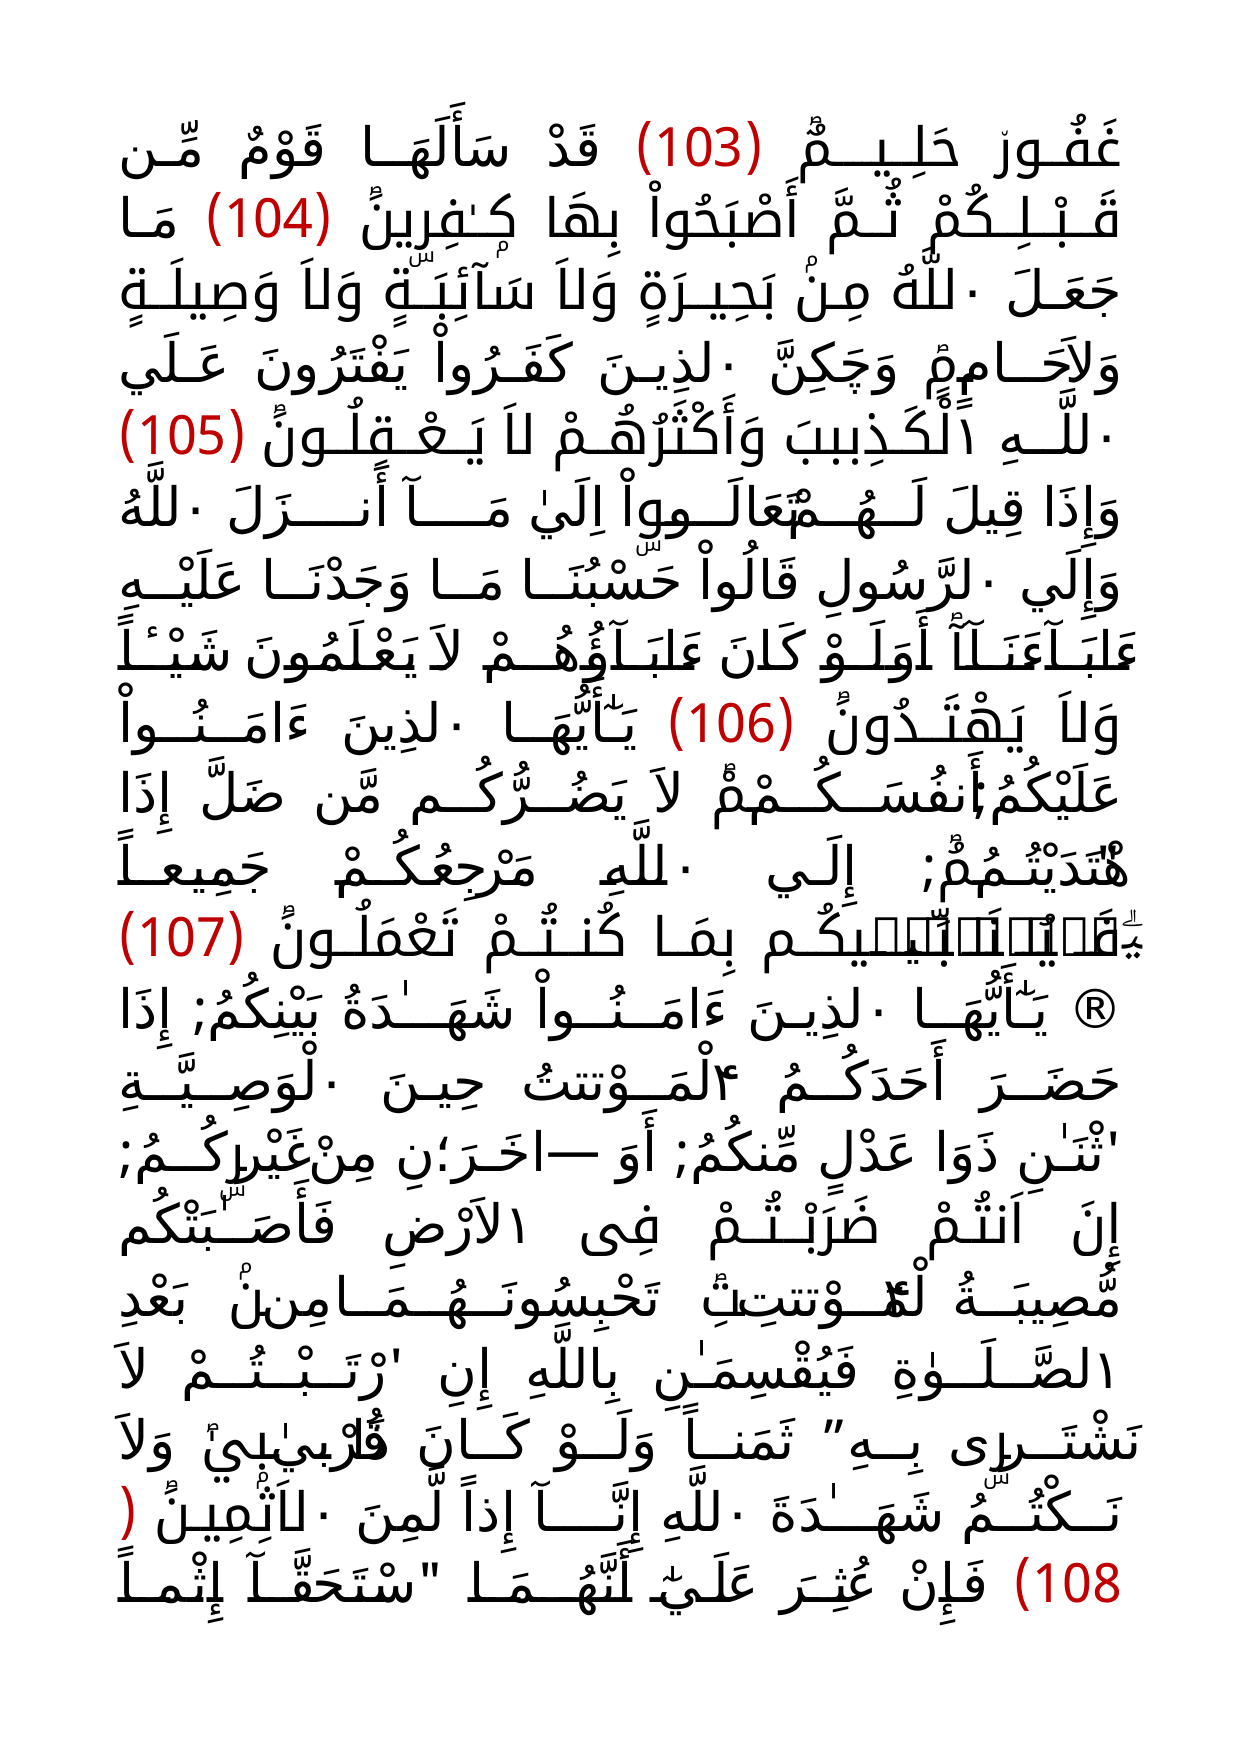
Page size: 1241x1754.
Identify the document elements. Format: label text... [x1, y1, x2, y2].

text بِسْمِ ۱للَّهِ ۱لرَّحْمَـٰنِ ۱لرَّحِيمِ يَـٰٓـأَيُّهَـا ۰لذِينَ ءَامَنُوٓاْ أَوْفُواْ بِالْعُقُودِؐ (1) ٱُحِلَّــتْ لَكُم بَهِيمَةُ ۴لاَنْعَــٰمِ إِلاَّ مَا يُتْلۭيٰ عَلَيْكُمْ غَيْرَ مُحِلِّى ۱لصَّيْدِ وَأَنتُمْ حُرُم٘ؐ اِنَّ ۰للَّهَ يَحْكُمُ مَا يُرۣيدُؐ (2) يَـٰٓأَيُّهَا ۰لذِيـنَ ءَامَنُواْ لاَ تُحِلُّواْ شَعَــٰٓئِرَ ۰للَّهِ وَلاَ ۰لشَّهْرَ ۰لْحَرَامَ وَلاَ ۰لْهَدْيَ وَلاَ ۰لْقَـلَئِدَ وَلآَ ءَآمِّينَ ۰لْبَيْــتَ ۰لْحَرَامَ يَبْتَغُونَ فَضْلًا مِّن رَّبِّهِمْ وَرۣضْوَ؛ناًؐ وَإِذَا حَلَلْتُمْ فَاصْطَادُواْؐ وَلاَ يَجْرۣمَنَّكُمْ شَنَـَٔانُ قَوْمٖ اَن صَدُّوكُمْ عَنِ ۱ڤْمَسْجِدِ ۱لْحَرَامِ أَن تَعْتَدُواْؐ وَتَعَاوَنُواْ عَلَي ۰لْبِـرّۣ وَالتَّقْوۭيٰؐ وَلاَ تَعَـاوَنُـواْ عَلَي ۰لِاثْـمِ وَالْعُـدْوَ؛نِؐ وَاتَّـقُـواْ ۴للَّهَؐ إِنَّ ۰للَّهَ شَدِيدُ ۴لْعِقَابببِؐ (3) ¥ حُرّۣمَــتْ عَلَيْكُمُ ۴لْمَيْتَةُ وَالدَّمُ وَلَحْمُ ۴لْخِنزۣيرۣ وَمَآ ٱُهِلَّ لِغَـيْرۣ ۱للَّهِ بِهِ” وَاڤْمُنْخَـنِـقَـةُ وَالْمَـوْقُـوذَةُ وَالْمُتَرَدِّيَةُ وَاڤنَّطِيحَةُ وَمَآ أَكَلَ ۰لسَّبُعُ إِلاَّ مَـا ذَكَّيْتُــمْ وَمَا ذُبِحَ عَلَي ۰لنُّصُــبِ وَأَن تَسْتَقْسِمُواْ بِالاَزْچَــمِؐ ذَ؛لِــكُــمْ فِسْق٘ؐ ۱لْيَـوْمَ يَئِـسَ ۰لذِينَ كَفَرُواْ مِن دِينِكُمْؐ فَلاَ تَخْشَوْهُــمْ وَاخْشَوْنِؐ ۱لْيَوْمَ أَكْمَلْــتُ لَكُمْ دِينَكُمْ وَأَتْمَمْــتُ عَلَيْكُمْ نِعْمَتِى وَرَضِـيـــتُ لَكُـمُ ۴لِاسْچَـمَ دِينـاًؐ فَمَنُ ۶ضْـطُــرَّ فِى مَخْمَصَـةٖ غَيْرَ مُتَجَانِـفٍ لِإِّثْـمٍ فَإِنَّ ۰للَّهَ غَـفُـورٌ رَّحِـيـمٌؐ (4) يَسْــَٔلُونَكَ مَاذَآ ٱُحِلَّ لَهُمْؐ قُلُ ۷حِلَّ لَكُمُ ۴لطَّيِّبَــٰــتُ وَمَــا عَلَّمْتُم مِّنَ ۰لْجَوَارۣحِ مُكَلِّبِينَ تُعَلِّمُونَهُنَّ مِمَّا عَلَّمَكُمُ ۴للَّهُؐ فَكُلُواْ مِمَّآ أَمْسَكْنَ عَلَيْكُمْ وَاذْكُرُواْ èسْمَ ۰للَّهِ عَلَيْهِؐ وَاتَّقُواْ ۴للَّهَؐ إِنَّ ۰للَّهَ سَرۣيعُ ۴لْحِـسَـابببِؐ (5) ۱لْيَـوْمَ ٱُحِـلَّ لَكُـمُ ۴لطَّيِّبَــٰــتُ وَطَعَامُ ۴لذِينَ ٱُوتُواْ ۴لْكِتَــٰــبَ حِلٌّ لَّكُمْ وَطَعَامُكُمْ حِـلٌّ لَّهُــمْ وَاڤْمُحْصَنَــٰــتُ مِنَ ۰لْمُومِنَــٰــتِ وَاڤْمُحْصَنَــٰــتُ مِنَ ۰لـذِينَ ٱُوتُواْ ۴لْكِتَــٰــبَ مِن قَـبْلِكُمُ; إِذَآ ءَاتَيْتُمُوهُنَّ ٱُجُورَهُنَّ مُحْصِنِيـنَ غَيْرَ مُسَـٰفِحِيـنَ وَلاَ مُتَّخِـذِىٓ أَخْدَانٍؐ وَمَنْ يَّكْفُرْ بِالِايمَـٰنِ فَقَدْ حَبِطَ عَمَلُهُ„ وَهُوَ فِى ۱لاَخِرَةِ مِنَ ۰لْخَــٰسِرۣينَؐ (6) ® يَـٰٓأَيُّهَا ۰لذِينَ ءَامَنُوٓاْ إِذَا قُمْتُـمُ; إِلَي ۰لصَّلَــوٰةِ فَاغْسِلُواْ وُجُوهَكُمْ وَأَيْدِيَكُمُ; إِلَي ۰لْمَرَافِقِ وَامْسَحُواْ بِرُءُوسِكُمْؐ وَأَرْجُلَكُمُ; إِلَي ۰لْكَعْبَيْنِؐ وَإِن كُنتُمْ جُنُبــاً فَاطَّهَّرُواْؐ وَإِن كُنتُم مَّرْضۭيٰٓ أَوْ عَلَيٰ سَفَـر۫ اَوْ جَـآءَ احَدٌ مِّنكُم مِّنَ ۰لْغَآئِطِ أَوْ چَمَسْتُمُ ۴لنِّسَـآءَ فَلَمْ تَجِدُواْ مَآءً فَتَيَمَّمُواْ صَعِيداً طَيِّباً فَامْسَحُواْ بِوُجُوهِكُمْ وَأَيْدِيكُم مِّنْهُؐ مَا يُرۣيدُ ۴للَّهُ لِيَجْعَلَ عَلَيْكُم مِّنْ حَرَجٍؐ وَچَكِنْ يُّرۣيــدُ لِيُطَهِّرَكُمْ وَلِيُتِمَّ نِعْمَتَهُ„ عَلَيْكُمْ لَعَلَّكُمْ تَشْكُرُونَؐ (7) وَاذْكُرُواْ نِعْمَةَ ۰للَّهِ عَلَيْكُمْ وَمِيثَــٰقَهُ ۴ﻟ﮲ وَاثَقَكُم بِهِ“ إِذْ قُلْتُمْ سَمِعْنَا وَأَطَعْنَاؐ وَاتَّقُواْ ۴للَّهَؐ إِنَّ ۰للَّهَ عَلِيمٛ بِذَاتِ ۱لصُّدُورۣؐ (8) يَـٰٓـأَيُّهَا ۰لذِينَ ءَامَنُواْ كُونُواْ قَوَّ؛مِينَ لِلهِ شُهَـدَآءَ بِالْقِـسْـطِؐ وَلاَ يَجْرۣمَـنَّــكُمْ شَنَـــَٔانُ قَــوْمٖ عَلَـيٰٓ أَلاَّ تَعْدِلُواْؐ èعْدِلُواْ هُوَ أَقْـرَبببُ لِلتَّقْوۭيٰؐ وَاتَّقُـواْ ۴للَّهَؐ إِنَّ ۰للَّهَ خَبِيرٛ بِمَــا تَعْمَلُونَؐ (9) وَعَدَ ۰للَّهُ ۴لذِينَ ءَامَنُواْ وَعَمِلُواْ ۴ڤصَّـٰڤِحَـٰــتِ لَهُم مَّغْفِرَةٌ وَأَجْر٘ عَظِيمٌؐ (10) وَالذِينَ كَفَرُواْ وَكَذَّبُواْ بِـَٔايَــٰتِنَآ ٱُوْلَئِكَ أَصْحَــٰــبُ ۴لْجَحِيمِؐ (11) يَـٰٓأَيُّهَا ۰لذِينَ ءَامَنُواْ ۶ذْكُرُواْ نِعْمَــتَ ۰للَّهِ عَلَيْكُمُ; إِذْ هَمَّ قَوْم٘ اَنْ يَّـبْسُطُوٓاْ إِلَيْكُمُ; أَيْدِيَهُمْ فَكَفَّ أَيْدِيَهُمْ عَنكُمْؐ وَاتَّقُواْ ۴للَّهَؐ وَعَلَي ۰للَّهِ فَلْيَتَوَكَّلِ ۱لْمُومِنُونَؐ (12) © وَلَقَدَ اَخَذَ ۰للَّهُ مِيثَـٰقَ بَنِىٓ إِسْرَآءِيلَ وَبَعَثْنَا مِنْهُمُ èثْنَىْ عَشَرَ نَقِيبـاًؐ وَقَالَ ۰للَّهُ إِنِّى مَعَكُمْؐ لَـئِـنَ اَقَمْتُمُ ۴لصَّلَوٰةَ وَءَاتَيْتُمُ ۴لزَّكَوٰةَ وَءَامَنتُم بِرُسُلِى وَعَزَّرْتُمُوهُمْ وَأَقْرَضْتُمُ ۴للَّهَ قَرْضاٗ حَسَناً لُءَّكَفِّرَنَّ عَنكُمْ سَيِّــَٔاتِكُمْ وَلُءَدْخِلَنَّكُمْ جَنَّــٰــتٍ تَجْرۣى مِـن تَحْتِهَا ۰لاَنْهَـٰـرُؐ فَمَن كَفَـرَ بَـعْـدَ ذَ؛لِـكَ مِنكُمْ فَقَد ضَّلَّ سَوَآءَ ۰لسَّبِيلِؐ (13) فَبِمَا نَقْضِهِم مِّيثَــٰقَهُمْ لَعَنَّــٰهُمْ وَجَعَلْنَا قُلُوبَهُمْ قَــٰسِيَـةً يُحَـرّۣفُونَ ۰لْكَلِـمَ عَن مَّوَاضِعِهِ” وَنَسُـواْ حَظّـاً مِّمَّــا ذُكِّـرُواْ بِهِؐ” وَلاَ تَــزَالُ تَطَّلِعُ عَلَيٰ خَآئِنَةٍ مِّنْهُمُ; إِلاَّ قَلِيلًا مِّنْهُــمْؐ فَاعْــفُ عَنْهُمْ وَاصْفَحِؐ اِنَّ ۰للَّهَ يُحِــبُّ ۴ڤْمُحْسِنِينَؐ (14) وَمِـنَ ۰لذِيـنَ قَالُوٓاْ إِنَّــا نَصَـٰرۭيٰٓ أَخَذْنَا مِيثَــٰقَهُمْ فَنَسُواْ حَظّاً مِّمَّــا ذُكِّرُواْ بِهِ” فَأَغْرَيْنَا بَيْنَهُمُ ۴لْعَدَ؛وَةَ وَالْبَغْضَآءَ اۭلَيٰ يَوْمِ ۱لْقِيَــٰمَةِؐ وَسَوْفَ يُنَبِّيؖهُمُ ۴للَّهُ بِمَاكَانُواْ يَصْنَعُونَؐ (15) يَـٰٓأَهْلَ ۰لْكِتَــٰــبِ قَدْ جَآءَكُمْ رَسُولُنَـا يُبَيِّنُ لَكُمْ كَثِيراً مِّمَّا كُنتُمْ تُخْفُونَ مِنَ ۰لْكِتَــٰــبِ وَيَعْفُواْ عَن كَثِيرٍؐ (16) قَدْ جَآءَكُم مِّنَ ۰للَّهِ نُورٌ وَكِتَــٰــبٌ مُّبِينٌ (17) يَهْدِى بِهِ ۱للَّهُ مَـنِ 'تَّبَعَ رۣضْوَ؛نَهُ„ سُبُلَ ۰لسَّچَمِؐ وَيُخْرۣجُـهُم مِّنَ ۰لظُّلُمَــٰــتِ إِلَي ۰لنُّورۣ بِإِذْنِهِؐ” وَيَهْدِيهِمُ; إِلَيٰ صِرَ؛طٍ مُّسْتَقِيمٍؐ (18) ® لَّقَدْ كَفَـرَ ۰لذِيـنَ قَالُوٓاْ إِنَّ ۰للَّهَ هُوَ ۰لْمَسِيحُ èبْنُ مَرْيَمَؐ قُـلْ فَمَنْ يَّمْلِــكُ مِنَ ۰للَّهِ شَيْـــٔاٗ اِنَ اَرَادَ أَنْ يُّهْلِــكَ ۰ڤْمَسِيحَ "بْنَ مَرْيَــمَ وَٱُمَّهُ„ وَمَن فِى ۱لاَرْضِ جَمِيعـاًؐ وَلِلهِ مُلْــكُ ۴لسَّمَــٰوَ؛تتتِ وَالاَرْضِ وَمَا بَيْنَهُمَاؐ يَخْلُـقُ مَا يَشَآءُؐ وَاللَّهُ عَلَيٰ كُلِّ شَيْءٍ قَدِيــرٌؐ (19) وَقَالَــتِ ۱لْيَهُودُ وَالنَّصَــٰرۭيٰ نَحْـنُ أَبْنَــٰٓؤُاْ ۴للَّهِ وَأَحِبَّـٰٓؤُهُؐ, قُلْ فَلِمَ يُعَذِّبُكُم بِذُنُوبِكُمؐ بَلَ اَنتُم بَشَرٌ مِّمَّـنْ خَلَقَؐ يَغْفِرُ لِمَنْ يَّشَآءُ وَيُعَذِّبببُ مَـنْ يَّشَآءُؐ وَلِلهِ مُلْكُ ۴لسَّمَـٰوَ؛تتتِ وَالاَرْضِ وَمَا بَيْنَهُمَـاؐ وَإِلَيْهِ ۱لْمَصِيرُؐ (20) يَـٰٓأَهْلَ ۰لْكِتَــٰــبِ قَدْ جَآءَكُمْ رَسُولُنَا يُبَيِّنُ لَكُمْ عَلَيٰ فَتْرَةٍ مِّنَ ۰لرُّسُلِ أَن تَقُولُواْ مَا جَآءَنَــا مِنۢ بَشِيرٍ وَلاَ نَذِيرٍ فَقَدْ جَآءَكُم بَشِيرٌ وَنَذِيرٌؐ وَاللَّهُ عَلَيٰ كُلِّ شَيْءٍ قَدِيرٌؐ (21) وَإِذْ قَالَ مُوسۭيٰ لِقَوْمِهِ” يَــٰقَوْمِ ۹ذْكُرُواْ نِعْمَةَ ۰للَّهِ عَلَيْكُمُ; إِذْ جَعَلَ فِيكُمُ; أَنۢبِيؕـآءَ وَجَعَلَكُم مُّلُوكـاًؐ وَءَاتۭيٰكُم مَّا لَمْ يُوتتتِ أَحَداً مِّنَ ۰لْعَــٰلَمِينَؐ (22) يَــٰقَوْمِ ۹دْخُلُواْ ۴لاَرْضَ ۰لْمُقَدَّسَةَ ۰لتِى كَتَــــبَ ۰للَّهُ لَــكُمْؐ وَلاَ تَرْتَدُّواْ عَلَيٰٓ أَدْبۭـٰرۣكُمْ فَتَنقَــلِبُـواْ خَـــٰسِرۣيـنَؐ (23) قَــالُواْ يَــٰمُوسۭيٰٓ إِنَّ فِيهَا قَوْمـاً جَبّۭارۣينَؐ وَإِنَّا لَن نَّدْخُلَهَـا حَتَّـيٰ يَخْرُجُواْ مِنْهَــاؐ فَإِنْ يَّخْرُجُواْ مِنْـهَـا فَإِنَّا دَ؛خِلُـونَؐ (24) ¤ قَالَ رَجُچَنِ مِنَ ۰لذِينَ يَخَافُونَ أَنْعَمَ ۰للَّهُ عَلَيْهِمَا ۸دْخُلُواْ عَلَيْهِمُ ۴لْبَابببَؐ فَإِذَا دَخَلْتُمُوهُ فَإِنَّكُمْ غَـٰلِبُونَؐ وَعَلَي ۰للَّهِ فَتَوَكَّلُوٓاْ إِن كُنتُــم مُّومِنِيـنَؐ (25) قَــالُواْ يَــٰمُوسۭيٰٓ إِنَّـا لَن نَّدْخُلَهَآ أَبَداً مَّـا دَامُواْ فِيهَا فَاذْهَــبَ اَنتَ وَرَبُّكَ فَقَــٰتِلآَ إِنَّا هَــٰهُنَا قَــٰعِدُونَؐ (26) قَالَ رَبِّ إِنِّى لآَ أَمْلِكُ إِلاَّ نَفْسِىؐ وَأَخِىؐ فَافْرُقْ بَيْنَنَـا وَبَيْنَ ۰لْقَوْمِ ۱لْفَــٰسِقِيـنَؐ (27) قَالَ فَإِنَّهَا مُحَـرَّمَة٘ عَلَيْهِمُؐ; أَرْبَعِينَ سَنَةً يَتِيهُـونَ فِى ۱لاَرْضِؐ فَلاَ تَاسَ عَلَي ۰لْقَوْمِ ۱لْفَــٰسِقِينَؐ (28) وَاتْلُ عَلَيْهِــمْ نَبَأَ "بْنَيَ —ادَمَ بِالْحَقِّ إِذْ قَرَّبَــا قُرْبَاناً فَتُقُبِّلَ مِنَ اَحَدِهِمَا وَلَمْ يُتَقَبَّلْ مِنَ ۰لاَخَرۣؐ قَالَ لَأَقْتُلَنَّــكَؐ قَالَ إِنَّمَا يَتَقَبَّلُ ۴للَّهُ مِنَ ۰لْمُتَّقِينَؐ (29) لَـئِنۢ بَسَطْــتَّ إِلَيَّ يَدَكَ لِتَقْتُـلَنِى مَـآ أَنَــا بِبَاسِطٍ يَدِيَ إِلَيْــكَ لَأِقْتُلَــكَؐ إِنِّيَ أَخَافُ ۴للَّهَ رَبَّ ۰لْعَــٰلَمِينَؐ (30) إِنِّيَ ٱُرۣيدُ أَن تَبُوٓأَ بِإِثْمِى وَإِثْمِــكَ فَتَكُونَ مِنَ اَصْحَــٰــبِ ۱لنّۭارۣؐ وَذَ؛لِكَ جَزَ×ؤُاْ ۴لظَّـٰلِمِــيـنَؐ (31) فَطَوَّعَــــتْ لَــهُ„ نَفْسُــهُ„ قَتْلَ أَخِيـهِ فَقَتَــلَــهُ„ فَأَصْبَحَ مِـنَ ۰لْخَــٰسِرۣيـنَؐ (32) فَبَعَــــثَ ۰للَّهُ غُرَابــاً يَبْحَــــثُ فِى ۱لاَرْضِ لِيُرۣيَــهُ„ كَيْــفَ يُوَ؛رۣى سَوْءَةَ أَخِيهِؐ قَــالَ يَـٰوَيْلَتۭيٰٓ أَعَجَزْتتتُ أَنَ اَكُونَ مِثْلَ هَـٰذَا ۰لْغُرَابببِ فَٱُوَ؛رۣيَ سَوْءَةَ أَخِى فَأَصْبَحَ مِنَ ۰لنَّــٰدِمِينَ (33) مِنَ اَجْلِ ذَ؛لِكَؐ كَتَبْنَـا عَلَيٰ بَنِىٓ إِسْرَآءِيلَ أَنَّهُ„ مَن قَتَلَ نَفْساَۢ بِغَيْـرۣ نَفْسٖ اَوْ فَسَادٍ فِى ۱لاَرْضِ فَكَأَنَّمَا قَتَلَ ۰لنَّاسَ جَمِيعـاًؐ وَمَنَ اَحْيۭاهَــا فَكَأَنَّمَآ أَحْيَــا ۰لنَّاسَ جَمِيعاًؐ ® وَلَقَدْ جَآءَتْهُمْ رُسُلُنَـا بِالْبَيِّنَــٰــتِ ثُـمَّ إِنَّ كَثِيراً مِّنْهُم بَعْدَ ذَ؛لِــكَ فِى ۱لاَرْضِ لَمُسْرۣفُــونَؐ (34) إِنَّــمَــا جَزَ×ؤُاْ ۴لذِينَ يُحَارۣبُونَ ۰للَّهَ وَرَسُولَهُ„ وَيَسْعَوْنَ فِى ۱لاَرْضِ فَسَــاداٗ اَنْ يُّقَــتَّــلُــوٓاْ أَوْ يُصَــلَّبُــوٓاْ أَوْ تُقَطَّــعَ أَيْدِيهِــــمْ وَأَرْجُلُهُم مِّنْ خِچَفٖ اَوْ يُنفَوْاْ مِنَ ۰لاَرْضِؐ ذَ؛لِــكَ لَهُــمْ خِزْيٌ فِى ۱لدُّنْيۭـاؐ وَلَهُــمْ فِى ۱لاَخِرَةِ عَــذَاب٘ عَظِيــم٘ (35) اِلاَّ ۰لذِينَ تَابُواْ مِن قَــبْـلِ أَن تَقْدِرُواْ عَلَيْهِمْ فَاعْلَمُوٓاْ أَنَّ ۰للَّــهَ غَفُورٌ رَّحِيمٌؐ (36) يَـٰٓأَيُّهَــا ۰لذِينَ ءَامَنُواْ èتَّقُواْ ۴للَّهَ وَابْتَغُوٓاْ إِلَيْهِ ۱لْوَسِيلَةَ وَجَــٰهِدُواْ فِى سَبِيـلِــهِ” لَعَلَّــكُــمْ تُفْلِحُـونَؐ (37) إِنَّ ۰لذِيـنَ كَـفَــرُواْ لَوَ اَنَّ لَهُــم مَّــا فِى ۱لاَرْضِ جَمِيعــاً وَمِثْلَهُ„ مَعَهُ„ لِيَفْتَدُواْ بِهِ” مِـنْ عَـذَابببِ يَــوْمِ ۱لْقِيَــٰـمَةِ مَــا تُقُبِّلَ مِنْهُمْؐ وَلَهُمْ عَذَاببب٘ اَلِيــمٌؐ (38) يُرۣيدُونَ أَنْ يَّخْــرُجُــواْ مِنَ ۰لنّۭارۣ وَمَـا هُم بِخَــٰرۣجِينَ مِنْهَـاؐ وَلَهُمْ عَذَابٌ مُّقِيمٌؐ (39) وَالسَّارۣقُ وَالسَّارۣقَةُ فَاقْطَعُوٓاْ أَيْدِيَهُمَا جَزَآءَۢ بِمَا كَسَبَــا نَكَــٰلًا مِّـنَ ۰للَّهِؐ وَاللَّهُ عَزۣيز٘ حَكِيــمٌؐ (40) فَمَـن تَابَ مِـنۢ بَــعْــدِ ظُلْمِهِ” وَأَصْــلَحَ فَــإِنَّ ۰للَّهَ يَتُـوبببُ عَلَــيْــهِؐ إِنَّ ۰للَّــهَ غَفُــورٌ رَّحِيم٘ؐ (41) اَلَمْ تَعْلَمَ اَنَّ ۰للَّهَ لَهُ„ مُلْــكُ ۴لسَّمَــٰوَ؛تِ وَالاَرْضِؐ يُعَذِّبببُ مَـنْ يَّشَـآءُ وَيَغْفِرُ لِمَنْ يَّشَــآءُؐ وَاللَّهُ عَلَيٰ كُلِّ شَيْءٍ قَدِيرٌؐ (42) © يَـٰٓأَيُّهَـا ۰لرَّسُولُ لاَ يُحْزۣنــكَ ۰لذِينَ يُسَــٰرۣعُونَ فِى ۱لْكُفْرۣ مِنَ ۰لذِينَ قَالُـوٓاْ ءَامَنَّـا بِأَفْـوَ؛هِــهِــمْ وَلَمْ تُومِـن قُلُوبُهُـمْؐ وَمِنَ ۰لذِيـنَ هَــادُواْ سَمَّــٰـعُــونَ لِلْكَذِبببِ سَمَّــٰعُــونَ لِقَوْمٖ —اخَرۣيـنَ لَمْ يَاتُوكَؐ يُحَرّۣفُــونَ ۰لْكَــلِــمَ مِـنۢ بَعْدِ مَوَاضِعِــهِ” يَقُولُــونَ إِنُ ۷وتِيتُــمْ هَــٰـذَا فَخُــذُوهُ وَإِن لَّــمْ تُــوتَــوْهُ فَاحْــذَرُواْؐ وَمَـنْ يُّــرۣدِ ۱للَّــهُ فِــتْــنَــتَــهُ„ فَلَـن تَــمْـلِــكَ لَــهُ„ مِـنَ ۰للَّهِ شَــيْـــٔاٗؐ ۷وْلَئِـــكَ ۰لذِينَ لَمْ يُرۣدِ ۱للَّهُ أَنْ يُّطَــهِّــرَ قُلُوبَــهُــمْؐ لَــهُــمْ فِى ۱لدُّنْـيۭــا خِـزْيٌؐ وَلَــهُـمْ فِى ۱لاَخِــرَةِ عَــذَاب٘ عَظِــيــمٌؐ (43) سَمَّـــٰعُــونَ لِلْكَذِبببِ أَكَّــٰلُـونَ ڤِڤسُّحْــــتِؐ فَــإِن جَآءُوكككَ فَاحْكُــم بَيْنَهُمُ; أَوَ اَعْرۣضْ عَنْهُـمْؐ وَإِن تُعْـرۣضْ عَنْهُـمْ فَلَـنْ يَّضُرُّوكككَ شَيْـــٔاًؐ وَإِنْ حَكَمْــــتَ فَاحْكُـم بَيْنَهُــم بِالْقِسْـطِؐ إِنَّ ۰للَّهَ يُحِــبُّ ۴لْمُقْسِطِينَؐ (44) وَكَيْفَ يُحَكِّمُونَــكَ وَعِندَهُمُ ۴لتَّوْرۭيٰةُ فِيهَا حُكْمُ ۴للَّهِ ثُمَّ يَتَوَلَّوْنَ مِنۢ بَعْدِ ذَ؛لِكَؐ وَمَــآ ٱُوْلَئِكَ بِالْمُومِنِينَؐ (45) إِنَّآ أَنزَلْنَا ۰لتَّوْرۭيٰةَ فِيهَا هُديً وَنُورٌ يَحْكُمُ بِهَـا ۰لنَّبِيٓــُٔونَ ۰لذِيـنَ أَسْلَمُـواْ لِلذِينَ هَـادُواْ وَالرَّبَّـــٰنِيُّـونَ وَالاَحْبَارُ بِمَا ۸سْتُحْفِظُواْ مِن كِتَــٰــبِ ۱للَّهِ وَكَانُواْ عَلَيْهِ شُهَدَآءَؐ فَلاَ تَخْشَـوُاْ ۴لنَّاسَ وَاخْشَـوْنِؐ وَلاَ تَشْتَــرُواْ بِـَٔايَــٰتِى ثَمَنـاً قَلِيلًؐا وَمَن لَّمْ يَحْكُم بِمَـآ أَنزَلَ ۰للَّهُ فَٱُوْلَئِكَ هُمُ ۴لْكَــٰفِرُونَؐ (46) ® وَكَتَبْنَـا عَلَيْهِمْ فِيهَآ أَنَّ ۰لنَّفْـسَ بِالنَّفْسِ وَالْعَيْـنَ بِالْعَيْـنِ وَالاَنـفَ بِالاَنـفِ وَالاُذْنَ بِالاُذْنِ وَالسِّنَّ بِالسِّنِّ وَالْجُرُوحَ قِصَاصٌؐ فَمَن تَصَدَّقَ بِهِ” فَهُوَ كَفَّارَةٌ لَّـهُؐ, وَمَن لَّمْ يَحْكُم بِمَآ أَنزَلَ ۰للَّهُ فَٱُوْلَئِــكَ هُمُ ۴لظَّـٰلِمُونَؐ (47) وَقَفَّيْنَا عَلَـيٰٓ ءَاثۭـٰرۣهِم بِعِيسَي "بْنِ مَرْيَمَ مُصَدِّقاً لِّمَا بَيْنَ يَدَيْهِ مِنَ ۰لتَّوْرۭيٰةِؐ وَءَاتَيْنَــٰهُ ۴لِانجِيـلَ فِيهِ هُديً وَنُورٌ وَمُصَدِّقاً لِّمَـا بَيْـنَ يَدَيْهِ مِـنَ ۰لتَّوْرۭيٰـةِ وَهُـديً وَمَوْعِـظَـةً لِّلْمُتَّقِيـنَؐ (48) وَڤْيَحْكُمَ اَهْـلُ ۴لِانجِيلِ بِمَآ أَنزَلَ ۰للَّهُ فِيهِؐ وَمَن لَّمْ يَحْكُم بِمَــآ أَنزَلَ ۰للَّهُ فَٱُوْلَئِــكَ هُمُ ۴لْفَــٰسِقُـونَؐ (49) وَأَنزَلْنَــآ إِلَيْــكَ ۰لْكِتَــٰـــبَ بِالْحَقِّ مُصَدِّقاً لِّمَا بَيْنَ يَدَيْهِ مِنَ ۰لْكِتَــٰــبِ وَمُهَيْمِناٗ عَلَيْهِؐ فَاحْكُم بَيْنَهُم بِمَآ أَنزَلَ ۰للَّهُ وَلاَ تَتَّبِعَ اَهْوَآءَهُمْ عَمَّا جَآءَكَ مِنَ ۰لْحَقﱢّؐ لِكُلٍّ جَعَلْنَا مِنكُمْ شِرْعَةً وَمِنْهَاجاًؐ وَلَوْ شَآءَ ۰للَّهُ لَجَعَلَكُمُ; ٱُمَّةً وَ؛حِدَةًؐ وَچَكِن لِّيَبْلُوَكُمْ فِى مَآ ءَاتۭيٰكُمْؐ فَاسْتَبِقُواْ ۴لْخَيْرَ؛تتتِؐ إِلَي ۰للَّهِ مَرْجِعُكُمْ جَمِيعاً فَيُنَبِّيؖكُم بِمَا كُنتُمْ فِيهِ تَخْتَلِفُونَؐ (50) ¥ وَأَنُ ۶حْكُم بَيْنَهُم بِمَآ أَنزَلَ ۰للَّهُؐ وَلاَ تَتَّـبِـعَ اَهْوَآءَهُــمْؐ وَاحْــذَرْهُــمُ; أَنْ يَّفْتِنُـوكككَ عَنۢ بَعْضِ مَآ أَنــزَلَ ۰للَّــهُ إِلَيْــكَؐ فَــإِن تَوَلَّوْاْ فَاعْلَـمَ اَنَّمَـا يُرۣيدُ ۴للَّهُ أَنْ يُّصِيبَـهُم بِبَعْضِ ذُنُوبِهِمْؐ وَإِنَّ كَثِيـراً مِّـنَ ۰لنَّـاسِ لَفَــٰسِقُـونَؐ (51) أَفَحُــكْمَ ۰لْجَــٰهِـلِــيَّــةِ يَبْغُـونَؐ وَمَـنَ اَحْسَـنُ مِنَ ۰للَّــهِ حُكْمــاً لِّقَوْمٍ يُوقِــنُــونَؐ (52) يَـٰٓـأَيُّـهَـا ۰لذِيـنَ ءَامَـنُـواْ لاَ تَتَّخِـذُواْ ۴لْيَـهُـودَ وَالنَّـصَــٰرۭيٰٓ أَوْلِيَــآءَؐ بَعْضُهُـمُ; أَوْلِيَــآءُ بَعْـضٍؐ وَمَنْ يَّتَوَلَّـهُـم مِّنـكُمْ فَإِنَّــهُ„ مِنْـهُــمُؐ; إِنَّ ۰للَّـهَ لاَ يَـهْـدِى ۱لْقَــوْمَ ۰لظَّــٰلِـمِيـنَؐ (53) فَـتَـرَي ۰لــذِيـنَ فِى قُلُــوبِهِــم مَّرَضٌ يُسَــٰرۣعُــونَ فِيهِــمْ يَقُــولُــونَ نَخْشۭـيٰٓ أَن تُصِيـبَــنَــا دَآئِرَةٌؐ فَعَـسَـي ۰للَّـهُ أَنْ يَّـاتِـيَ بِاڤْفَتْحِ أَوَ اَمْرٍ مِّـنْ عِنـدِهِ” فَيُصْبِحُـواْ عَلَـيٰ مَآ أَسَـرُّواْ فِىٓ أَنفُسِــهِــمْ نَــٰدِمِيـنَؐ (54) يَقُـولُ ۴لذِيـنَ ءَامَنُوٓاْ أَهَـٰٓؤُلآَءِ ۱لـذِينَ أَقْسَـمُـواْ بِاللَّهِ جَهْدَ أَيْمَــٰنِـهِمُ; إِنَّهُمْ لَمَعَكُمْ حَبِطَــتَ اَعْمَــٰلُـهُـمْ فَأَصْبَحُــواْ خَــٰسِــرۣيـنَؐ (55) يَـٰٓأَيُّـهَـا ۰لذِينَ ءَامَـنُـواْ مَنْ يَّـرْتَدِدْ مِنكُمْ عَـن دِينِـهِ” فَسَوْفَ يَاتِى ۱للَّـهُ بِقَـوْمٍ يُحِبُّهُـمْ وَيُحِبُّونَـهُ; أَذِلَّةٖ عَلَي ۰لْـمُـومِـنِـيـنَ أَعِزَّةٖ عَـلَي ۰لْــكۭـٰـفِـرۣيـنَ يُجَــٰهِـدُونَ فِى سَبِيلِ ۱للَّهِ وَلاَ يَخَـافُونَ لَوْمَـةَ ٹــمٍؐ ذَ؛لِــكَ فَضْـلُ ۴للَّــهِ يُوتِيــهِ مَنْ يَّشَآءُؐ وَاللَّهُ وَ؛سِع٘ عَلِيم٘ؐ (56) اِنَّمَـا وَلِيُّــكُمُ ۴للَّــهُ وَرَسُــولُــهُ„ وَالذِينَ ءَامَنُواْ ۴لذِيـنَ يُــقِيمُونَ ۰لصَّــلَــوٰةَ وَيُــوتُــونَ ۰لزَّكَوٰةَ وَهُمْ رَ؛كِعُــونَؐ (57) وَمَنْ يَّتَـوَلَّ ۰للَّهَ وَرَسُولَــهُ„ وَالذِينَ ءَامَــنُــواْ فَــإِنَّ حِزْبببَ ۰للَّــهِ هُــمُ ۴لْغَــٰلِبُـــونَؐ (58) يَـٰٓـأَيُّهَــا ۰لذِيـنَ ءَامَــنُــواْ لاَ تَتَّخِذُواْ ۴لذِيـنَ "تَّخَذُواْ دِينَــكُــمْ هُــزُؤاً وَلَعِبــاً مِّـنَ ۰لذِينَ ٱُوتُــواْ ۴لْكِتَــٰــبَ مِـن قَبْلِكُمْ وَالْكُفَّــارَ أَوْلِيَــآءَؐ وَاتَّقُــواْ ۴للَّــهَ إِن كُنتُـم مُّومِنِـيـنَؐ (59) ® وَإِذَا نَادَيْـتُـمُ; إِلَي ۰لصَّلَوٰةِ 'تَّخَذُوهَا هُزُؤاً وَلَـعِبـاًؐ ذَ؛لِــكَ بِأَنَّهُـمْ قَوْمٌ لاَّ يَعْــقِــلُــونَؐ (60) قُلْ يَـٰٓـأَهْـلَ ۰لْكِتَــٰــبِ هَـلْ تَنــقِــمُــونَ مِنَّــآ إِلٓاَّ أَنَ —امَنَّـا بِاللَّــهِ وَمَـآ ٱُنــزۣلَ إِلَيْنَـا وَمَــآ ٱُنزۣلَ مِن قَبْلُ وَأَنَّ أَكْـثَــرَكُمْ فَــٰسِقُونَؐ (61) قُلْ هَـلُ ۷نَبِّيؖكُم بِشَرٍّ مِّن ذَ؛لِكَ مَثُوبَةٗ عِندَ ۰للَّهِ مَن لَّعَنَهُ ۴للَّهُ وَغَضِــبَ عَلَيْهِ وَجَعَـلَ مِنْهُــمُ ۴لْقِرَدَةَ وَالْخَنَــازۣيرَ وَعَبَــدَ ۰لطَّـــٰغُــوتَؐ ٱُوْلَئِكَ شَرٌّ مَّكَانــاً وَأَضَـلُّ عَن سَوَآءِ ۱لسَّبِيـلِؐ (62) وَإِذَا جَآءُوكُمْ قَالُــوٓاْ ءَامَــنَّــا وَقَد دَّخَــلُــواْ بِالْكُفْرۣ وَهُــمْ قَدْ خَــرَجُــواْ بِــــهِؐ” وَاللَّــهُ أَعْلَــمُ بِمَــا كَانُواْ يَكْتُمُــونَؐ (63) وَتَرۭيٰ كَثِيراً مِّنْهُــمْ يُسَــٰرۣعُــونَ فِى ۱لِاثْــمِ وَالْعُدْوَ؛نِ وَأَكْلِــهِــمُ ۴ڤسُّحْـتَؐ لَبِيـسَ مَــا كَانُــواْ يَعْمَــلُــونَؐ (64) لَوْلاَ يَنْهۭيٰهُــمُ ۴لرَّبَّــٰنِيُّــونَ وَالاَحْبَــارُ عَن قَوْلِهِمُ ۴لِاثْمَ وَأَكْلِهِمُ ۴ڤسُّحْتَؐ لَبِيسَ مَا كَانُواْ يَصْنَعُونَؐ (65) وَقَـالَــتِ ۱لْيَهُودُ يَـدُ ۴للَّهِ مَغْلُولَة٘ؐ غُلَّـــتَ اَيْدِيهِــمْ وَلُعِــنُــواْ بِمَا قَــالُواْؐ بَـلْ يَــدَ؛هُ مَبْسُوطَـتَـٰنِ يُنفِقُ كَيْــفَ يَشَآءُؐ وَلَيَزۣيـدَنَّ كَثِيــراً مِّنْهُــم مَّــآ ٱُنــزۣلَ إِلَيْكَ مِن رَّبِّكَ طُغْيَـــٰنــاً وَكُفْــراًؐ وَأَلْقَــيْــنَــا بَيْنَهُــمُ ۴لْــعَــدَ؛وَةَ وَالْبَغْضَــآءَ اۭلَيٰ يَوْمِ ۱لْقِيَــٰـمَــةِؐ كُلَّمَــآ أَوْقَدُواْ نَــاراً ڤِّڤْحَــرْبببِ أَطْــفَــأَهَــا ۰للَّهُؐ وَيَسْعَــــوْنَ فِى ۱لاَرْضِ فَــسَــاداًؐ وَاللَّهُ لاَ يُحِــــبُّ ۴لْــمُــفْــسِــدِيـنَؐ (66) وَلَــوَ اَنَّ أَهْلَ ۰لْكِتَــٰــبِ ءَامَنُواْ وَاتَّقَوْاْ لَكَفَّرْنَــا عَنْــهُــمْ سَيِّـــَٔاتِــهِــمْ وَلَأَدْخَلْنَــٰهُـمْ جَنَّــٰــتِ ۱لنَّــعِــيــمِؐ (67) وَلَــوَ اَنَّهُــمُ; أَقَامُــواْ ۴لتَّوْرۭيٰةَ وَالِانجِيـلَ وَمَآ ٱُنزۣلَ إِلَيْهِـم مِّن رَّبِّــهِمْ لَأَكَلُــواْ مِن فَوْقِهِـمْ وَمِن تَحْــتِ أَرْجُلِهِــمؐ مِّنْهُــمُ; ٱُمَّةٌ مُّقْتَصِـدَةٌؐ وَكَــثِيـرٌ مِّنْهُمْ سَــآءَ مَا يَعْمَلُـونَؐ (68) © يَــٰٓأَيُّهَـا ۰لرَّسُولُ بَلِّغْ مَــآ ٱُنــزۣلَ إِلَيْـكَ مِن رَّبِّكَؐ وَإِن لَّــمْ تَفْــعَـلْ فَــمَــا بَــلَّـغْــــتَ رۣسَاچَتِــهِؐ” وَاللَّــهُ يَعْصِـمُــــكَ مِنَ ۰لــنَّــاسِؐ إِنَّ ۰للَّــهَ لاَ يَــهْــدِى ۱لْقَــوْمَ ۰لْكۭـٰفِـرۣيـنَؐ (69) قُـلْ يَـٰٓأَهْلَ ۰لْكِتَــٰــبِ لَسْتُــمْ عَلَيٰ شَيْءٖ حَتَّيٰ تُقِيمُـواْ ۴لتَّـوْرۭيٰةَ وَالِانجِيلَ وَمَآ ٱُنزۣلَ إِلَيْكُم مِّن رَّبِّكُمْؐ وَلَيَزۣيدَنَّ كَثِيراً مِّنْهُم مَّآ ٱُنزۣلَ إِلَيْــكَ مِن رَّبِّكَ طُغْيَــٰنـاً وَكُفْـراًؐ فَلاَ تَاسَ عَلَي ۰لْقَوْمِ ۱لْكۭــٰفِرۣينَؐ (70) إِنَّ ۰لذِينَ ءَامَنُواْ وَالـذِيـنَ هَــادُواْ وَالصَّــٰبُـونَ وَالنَّصَــٰرۭيٰ مَـنَ —امَـنَ بِاللَّـهِ وَالْـيَـوْمِ ۱لاَخِــرۣ وَعَمِـلَ صَـٰڤِحــاً فَلاَ خَــوْف٘ عَــلَــيْــهِــمْ وَلاَ هُــمْ يَحْــزَنُــونَؐ (71) لَــقَــدَ اَخَذْنَــا مِيثَـٰقَ بَنِىٓ إِسْرَآءِيلَ وَأَرْسَلْنَــآ إِلَيْهِــمْ رُسُــلًؐا كُلَّــمَــا جَآءَهُمْ رَسُولٛ بِمَا لاَ تَهْوۭيٰٓ أَنفُسُهُـمْ فَرۣيقـاً كَـذَّبُــواْ وَفَرۣيقاً يَقْتُلُـونَؐ (72) وَحَسِبُوٓاْ أَلاَّ تَكُونَ فِتْنَةٌ فَعَمُواْ وَصَــمُّـواْ ثُمَّ تَــابببَ ۰للَّهُ عَلَيْهِــمْ ثُــمَّ عَمُواْ وَصَمُّــواْؐ كَثِيــرٌ مِّنْهُمْؐ وَاللَّهُ بَصِيرٛ بِــمَــا يَعْمَــلُــونَؐ (73) لَقَدْ كَفَــرَ ۰لذِيـنَ قَــالُــوٓاْ إِنَّ ۰للَّهَ هُــوَ ۰ڤْمَــسِيحُ èبْنُ مَــرْيَــمَؐ وَقَــالَ ۰لْمَسِيحُ يَــٰبَنِىٓ إِسْرَآءِيلَ ۸عْبُدُواْ ۴للَّــهَ رَبِّــــى وَرَبَّكُــمُؐ; إِنَّهُ„ مَنْ يُّشْرۣكككْ بِاللَّهِ فَقَـدْ حَــرَّمَ ۰للَّهُ عَـلَيْــهِ ۱لْجَنَّــةَ وَمَأْوۭيٰهُ ۴لنَّارُؐ وَمَا لِلظَّـٰلِمِينَ مِنَ اَنصۭارٍؐ (74) ® لَّقَدْ كَــفَــرَ ۰لذِينَ قَالُــوٓاْ إِنَّ ۰للَّــهَ ثَــالِــــثُ ثَـچَــثَـةٍؐ وَمَا مِنِ اِچَهٖ اِلٓاَّ إِچَــهٌ وَ؛حِــدٌؐ وَإِن لَّمْ يَنتَــهُــواْ عَمَّا يَقُولُــونَ لَيَمَسَّـنَّ ۰لذِيـنَ كَفَــرُواْ مِنْهُــمْ عَذَاب٘ اَلِيم٘ؐ (75) اَفَــلاَ يَتُوبُــونَ إِلَي ۰للَّــهِ وَيَسْتَغْفِرُونَــهُؐ, وَاللَّــهُ غَفُــورٌ رَّحِيــمٌؐ (76) مَّا ۰لْمَسِيحُ èبْنُ مَرْيَــمَ إِلاَّ رَسُــولٌ قَدْ خَلَــتْ مِن قَبْــلِــهِ ۱لرُّسُلُؐ وَٱُمُّهُ„ صِدِّيقَــةٌؐ كَانَــا يَاكُچَنِ ۱لطَّــعَــامَؐ ۸نظُرْ كَيْفَ نُبَيِّنُ لَهُمُ ۴لاَيَــٰــتِ ثُــمَّ ۸نظُـرَ اَنّۭيٰ يُوفَكُونَؐ (77) قُـلَ اَتَعْبُـدُونَ مِن دُونِ ۱للَّــهِ مَــا لاَ يَمْــلِــــكُ لَـــكُــمْ ضَـــــرّاً وَلاَ نَفْعــاًؐ وَاللَّــهُ هُــوَ ۰لسَّــمِــيــعُ ۴لْعَــلِــيـــمُؐ (78) قُـلْ يَـٰٓأَهْـلَ ۰لْكِــتَـــٰــبِ لاَ تَغْلُــواْ فِى دِينِكُــمْ غَيْرَ ۰لْحَقﱢّؐ وَلاَ تَتَّبِــعُــوٓاْ أَهْــوَآءَ قَوْمٍ قَد ضَّـلُّــواْ مِـن قَبْلُ وَأَضَـلُّـواْ كَثِيراً وَضَـلُّـواْ عَن سَوَآءِ ۱لسَّبِيـلِؐ (79) لُعِـنَ ۰لذِيـنَ كَفَــرُواْ مِـنۢ بَنِىٓ إِسْرَآءِيـلَ عَلَـيٰ لِسَانِ دَاوُﹼدَ وَعِيسَي "بْنِ مَرْيَــمَؐ ذَ؛لِــكَ بِمَا عَصَواْ وَّكَــانُــواْ يَعْتَدُونَؐ (80) كَــانُــواْ لاَ يَتَنَاهَوْنَ عَن مُّنكَرٍ فَعَلُوهُؐ لَبِيـسَ مَا كَانُواْ يَفْعَــلُــونَؐ (81) تَرۭيٰ كَثِيراً مِّنْهُــمْ يَتَوَلَّوْنَ ۰لذِينَ كَفَرُواْؐ لَبِيـسَ مَــا قَدَّمَــــتْ لَهُــمُ; أَنــفُــسُــهُــمُ; أَن سَخِــطَ ۰للَّهُ عَلَيْــهِــمْ وَفِى ۱لْعَـــذَابِ هُــمْ خَـــٰلِــدُونَؐ (82) وَلَوْ كَانُــواْ يُومِــنُــونَ بِاللَّهِ وَالنَّبِىٓءِ وَمَــآ ٱُنــزۣلَ إِلَيْــهِ مَا "تَّخَــذُوهُــمُ; أَوْلِيَآءَؐ وَچَكِنَّ كَثِيـراً مِّنْهُــــــمْ فَــٰسِقُـونَؐ (83) ¤ ڤَتَجِدَنَّ أَشَــدَّ ۰لنَّـاسِ عَــدَ؛وَةً لِّلذِينَ ءَامَنُــــواْ ۴لْيَهُودَ وَالذِيـنَ أَشْرَكُــواْؐ وَلَتَجِـدَنَّ أَقْرَبَهُــم مَّــوَدَّةً لِّلــــذِينَ ءَامَنُواْ ۴لذِينَ قَــالُــوٓاْ إِنَّا نَــصَــٰرۭيٰؐ ذَ؛لِــكَ بِــأَنَّ مِنْهُــمْ قِسِّيسِينَ وَرُهْبَانــاً وَأَنَّهُــمْ لاَ يَسْتَكْبِــــرُونَؐ (84) وَإِذَا سَمِعُـواْ مَآ ٱُنزۣلَ إِلَي ۰لرَّسُـــولِ تَرۭيٰٓ أَعْيُنَهُمْ تَفِيـضُ مِنَ ۰لدَّمْــعِ مِمَّــا عَرَفُــــواْ مِنَ ۰لْحَقِّ يَقُــولُــونَ رَبَّنَـــآ ءَامَنَّا فَاكْتُبْــنَــــا مَعَ ۰لشَّــٰهِدِيـنَؐ (85) وَمَــــا لَنَــــا لاَ نُومِـنُ بِاللَّهِ وَمَا جَآءَنَـــا مِـنَ ۰لْحَقِّ وَنَطْمَــعُ أَنْ يُّدْخِلَنَــا رَبُّنَــا مَعَ ۰لْقَوْمِ ۱ڤصَّـٰڤِحِينَؐ (86) فَأَثَــٰبَــهُــمُ ۴للَّهُ بِمَــــا قَالُواْ جَنَّــٰــتٍ تَجْرۣى مِـن تَحْتِــهَــا ۰لاَنْــهَــٰرُ خَـٰلِدِيـنَ فِيهَــاؐ وَذَ؛لِكَ جَزَآءُ ۴ڤْمُحْسِنِيـنَؐ (87) وَالذِيـنَ كَفَــرُواْ وَكَــذَّبُــواْ بِـــَٔايَـــٰتِــنَــــآ ٱُوْلَئِكَ أَصْحَــٰــبُ ۴لْجَحِيمِؐ (88) يَـٰٓأَيُّهَــا ۰لذِيـنَ ءَامَنُواْ لاَ تُحَـرّۣمُــــواْ طَـيِّبَــٰــتِ مَــــآ أَحَـلَّ ۰للَّهُ لَكُــمْ وَلاَ تَعْتَــدُوٓاْؐ إِنَّ ۰للَّــهَ لاَ يُحِــــبُّ ۴لْمُعْتَــدِيـنَؐ (89) وَكُلُــواْ مِمَّــا رَزَقَكُــمُ ۴للَّهُ حَچَــلًا طَيِّبــــــاًؐ وَاتَّقُــواْ ۴للَّهَ ۰ﻟـذِىٓ أَنتُــم بِهِ” مُومِنُــونَؐ (90) لاَ يُوَ۬اخِذُكُــمُ ۴للَّهُ بِاللَّغْوۣ فِىٓ أَيْمَــٰنِكُمْؐ وَچَكِنْ يُّوَ۬اخِذُكُم بِمَــا عَقَّدتُّــمُ ۴لاَيْمَـٰنَؐ فَكَفَّــٰرَتُهُ; إِطْعَامُ عَشَرَةِ مَسَــٰكِيـنَ مِنَ اَوْسَطِ مَا تُطْعِمُونَ أَهْلِيكُــمُ; أَوْ كِسْــوَتُــهُــمُ; أَوْ تَحْرۣيرُ رَقَبَــــةٍؐ فَمَن لَّــــمْ يَجِــدْ فَصِيَــامُ ثَـچَثَةِ أَيَّــــامٍؐ ذَ؛لِــكَ كَفَّــٰرَةُ أَيْمَــٰنِــكُــمُ; إِذَا حَلَفْتُـــــمْؐ وَاحْفَظُــوٓاْ أَيْمَــٰـنَكُــمْؐ كَــذَ؛لِــــكَ يُبَيِّـنُ ۴للَّــهُ لَكُــمُ; ءَايَــٰتِــهِ” لَعَلَّكُــمْ تَشْكُــرُونَؐ (91) ® يَـٰٓأَيُّهَــا ۰لذِيـنَ ءَامَنُوٓاْ إِنَّــمَــا ۰لْخَمْــرُ وَالْمَيْسِــرُ وَالاَنصَــابببُ وَالاَزْچَـــمُ رۣجْـسٌ مِّنْ عَمَلِ ۱لشَّــيْــطَـٰنِ فَاجْتَنِبُــوهُ لَعَلَّكُــمْ تُفْلِحُــونَؐ (92) إِنَّمَـا يُرۣيدُ ۴لشَّيْطَـٰنُ أَنْ يُّوقِــعَ بَيْنَكُــمُ ۴لْعَدَ؛وَةَ وَالْبَغْــضَــآءَ فِى ۱لْخَمْــرۣ وَالْمَيْسِــــرۣ وَيَصُدَّكُمْ عَـن ذِكْرۣ ۱للَّهِ وَعَـنِ ۱لصَّلَوٰةِؐ فَهَلَ اَنتُم مُّنتَهُونَؐ (93) وَأَطِيعُــواْ ۴للَّــهَ وَأَطِيعُــواْ ۴لرَّسُــولَ وَاحْذَرُواْؐ فَـــــإِن تَوَلَّيْتُمْ فَاعْلَمُوٓاْ أَنَّمَــا عَلَيٰ رَسُولِنَــا ۰لْبَچَـغُ ۴لْمُبِينُؐ (94) لَيْسَ عَلَي ۰لذِيـنَ ءَامَنُواْ وَعَمِلُواْ ۴ڤصَّـٰڤِحَــٰــتِ جُنَاحٌ فِيمَا طَعِمُــوٓاْ إِذَا مَا "تَّقَواْ وَّءَامَنُــواْ وَعَمِلُــواْ ۴ڤصَّـٰڤِحَــٰــتِ ثُمَّ "تَّقَواْ وَّءَامَنُواْ ثُمَّ "تَّقَواْ وَّأَحْسَنُواْؐ وَاللَّهُ يُحِــبُّ ۴ڤْمُحْسِنِينَؐ (95) يَـٰٓأَيُّهَـا ۰لذِينَ ءَامَنُـواْ لَيَبْلُوَنَّكُمُ ۴للَّهُ بِشَىْءٍ مِّـنَ ۰لصَّيْدِ تَنَالُهُ; أَيْدِيكُــمْ وَرۣمَاحُكُــمْ لِيَعْلَــمَ ۰للَّهُ مَـنْ يَّخَافُــهُ„ بِالْغَيْــــبِؐ فَمَنِ 'عْتَدۭيٰ بَعْدَ ذَ؛لِــكَ فَلَهُ„ عَذَاببب٘ اَلِيـمٌؐ (96) يَـٰٓأَيُّهَا ۰لذِيـنَ ءَامَنُواْ لاَ تَقْتُلُـواْ ۴لصَّيْدَ وَأَنتُمْ حُرُمٌؐ وَمَـن قَتَلَهُ„ مِنكُم مُّتَعَمِّـداً فَجَزَآءُ مِثْلِ مَا قَتَلَ مِنَ ۰لنَّعَمِ يَحْكُـمُ بِهِ” ذَوَا عَدْلٍ مِّنكُــمْ هَدْيــاَۢ بَــٰلِغَ ۰لْكَــعْـبَــةِ أَوْ كَــفَّــٰـرَةُ طَعَــامِ مَسَــٰكِيـنَ أَوْعَــدْلُ ذَ؛لِكَ صِيَامــاً لِّيَـذُوقَ وَبَــالَ أَمْرۣهِؐ” عَفَـا ۰للَّهُ عَمَّا سَلَــفَؐ وَمَنْ عَــادَ فَيَنتَقِــمُ ۴للَّــهُ مِنْــهُؐ وَاللَّــهُ عَزۣيــزٌ ذُو èنتِقَــامٖؐ (97) ۷حِـلَّ لَكُــمْ صَيْدُ ۴ڤْبَحْرۣ وَطَعَامُــهُؐ„ مَتَــٰعاً لَّكُمْ وَلِلسَّيَّارَةِؐ وَحُرّۣمَ عَلَيْكُمْ صَيْــدُ ۴لْبَــرّۣ مَا دُمْتُــمْ حُرُمــاًؐ وَاتَّقُواْ ۴للَّــهَ ۰ﻟـذِىٓ إِلَيْـهِ تُحْشَــرُونَؐ (98) © جَعَلَ ۰للَّــهُ ۴لْكَعْــبَــةَ ۰لْبَيْــــتَ ۰لْحَــرَامَ قِــيَــٰماً لِّلنَّــاسِ وَالشَّــهْــرَ ۰لْحَــرَامَ وَالْهَــدْيَ وَالْقَـلَئِدَؐ ذَ؛لِـــكَ لِتَعْــلَــمُــوٓاْ أَنَّ ۰للَّـهَ يَعْلَــمُ مَــا فِى ۱لسَّمَـــٰوَ؛تتتِ وَمَـا فِى ۱لاَرْضِ وَأَنَّ ۰للَّهَ بِكُـلِّ شَيْءٖ عَلِيــم٘ؐ (99) 'عْــلَــمُــوٓاْ أَنَّ ۰للَّهَ شَــدِيــدُ ۴لْــعِــقَــــابِ وَأَنَّ ۰للَّـــهَ غَفُــورٌ رَّحِــيــمٌؐ (100) مَّا عَلَي ۰لرَّسُـولِ إِلاَّ ۰لْبَچَغُؐ وَاللَّهُ يَعْلَــــمُ مَا تُبْدُونَ وَمَا تَكْتُمُونَؐ (101) قُل لاَّ يَسْتَوۣى ۱لْخَبِيــــثُ وَالطَّيِّــــبُ وَلَوَ اَعْجَبَــكَ كَــثْــرَةُ ۴لْخَبِــيــــثِؐ فَــاتَّــقُــواْ ۴للَّهَ يَـٰٓٱُوْلِى ۱لاَلْبَـــٰــبِ لَعَلَّكُـمْ تُفْلِحُــونَؐ (102) يَـٰٓأَيُّهَا ۰لــذِيـنَ ءَامَــنُــواْ لاَ تَــسْــَٔـلُواْ عَنَ اَشْيَآءَ اۭن تُــبْــدَ لَكُـمْ تَسُؤْكُــمْؐ وَإِن تَسْـَٔلُــواْ عَنْهَــا حِيـنَ يُنَــزَّلُ ۴لْقُرْءَانُ تُبْدَ لَكُــمْ عَفَــا ۰للَّهُ عَنْهَاؐ وَاللَّهُ غَفُــور٘ حَلِــيــــمٌؐ (103) قَدْ سَأَلَهَــا قَوْمٌ مِّـن قَــبْــلِــكُمْ ثُــمَّ أَصْبَحُواْ بِهَا كۭــٰفِرۣينَؐ (104) مَـا جَعَـلَ ۰للَّهُ مِـنۢ بَحِيــرَةٍ وَلاَ سَآئِبَــةٍ وَلاَ وَصِيلَــةٍ وَلاَ حَــامٍؐ وَچَكِنَّ ۰لذِيـنَ كَفَـرُواْ يَفْتَرُونَ عَـلَي ۰للَّــهِ ۱لْكَـذِبببَ وَأَكْثَرُهُــمْ لاَ يَــعْــقِلُــونَؐ (105) وَإِذَا قِيلَ لَــهُــمْ تَعَالَــوۣاْ اِلَيٰ مَــــآ أَنــــزَلَ ۰للَّهُ وَإِلَي ۰لرَّسُولِ قَالُواْ حَسْبُنَــا مَــا وَجَدْنَــا عَلَيْــهِ ءَابَــآءَنَــآؐ أَوَلَــوْ كَانَ ءَابَــآؤُهُــمْ لاَ يَعْلَمُونَ شَيْــٔـاً وَلاَ يَهْتَــدُونَؐ (106) يَـٰٓأَيُّهَــا ۰لذِينَ ءَامَــنُــواْ عَلَيْكُمُ; أَنفُسَــكُــمْؐ لاَ يَضُــرُّكُــم مَّن ضَلَّ إِذَا "هْتَدَيْتُـمُؐ; إِلَـي ۰للَّهِ مَرْجِعُكُــمْ جَمِيعــاً فَيُنَبِّيؖكُــم بِمَــا كُنــتُــمْ تَعْمَلُــونَؐ (107) ® يَـٰٓأَيُّهَــا ۰لذِيـنَ ءَامَــنُــواْ شَهَـــٰدَةُ بَيْنِكُمُ; إِذَا حَضَــرَ أَحَدَكُــمُ ۴لْمَــوْتتتُ حِيـنَ ۰لْوَصِــيَّــةِ 'ثْنَـٰنِ ذَوَا عَدْلٍ مِّنكُمُ; أَوَ —اخَـرَ؛نِ مِنْ غَيْرۣكُــمُ; إِنَ اَنتُـمْ ضَرَبْــتُــمْ فِى ۱لاَرْضِ فَأَصَــٰبَتْكُم مُّصِيبَــةُ ۴لْمَــوْتتتِؐ تَحْبِسُونَــهُــمَــا مِنۢ بَعْدِ ۱لصَّــلَــوٰةِ فَيُقْسِمَـٰنِ بِاللَّهِ إِنِ 'رْتَــبْــتُــمْ لاَ نَشْتَــرۣى بِــهِ” ثَمَنــاً وَلَــوْ كَــانَ ذَا قُرْبۭيٰؐ وَلاَ نَــكْتُــمُ شَهَـــٰدَةَ ۰للَّهِ إِنَّــــآ إِذاً لَّمِنَ ۰لاَثِمِيـنَؐ (108) فَإِنْ عُثِــرَ عَلَـيٰٓ أَنَّهُــمَــا "سْتَحَقَّــآ إِثْمــاً فَــَٔاخَرَ؛نِ يَقُومَـٰنِ مَقَامَــهُــمَــا مِـنَ ۰لذِيـنَ ۸سْتُحِـقَّ عَلَيْهِــمُ ۴لاَوْلَيَـٰنِ فَيُقْسِمَـٰنِؐ بِاللَّهِ لَشَهَــٰدَتُنَآ أَحَـقُّ مِن شَهَــٰدَتِهِمَـا وَمَا "عْتَـدَيْــنَــآؐ إِنَّــآ إِذاً لَّـمِـنَ ۰لظَّـٰلِمِيـنَؐ (109) ذَ؛لِكَ أَدْنۭـيٰٓ أَنْ يَّاتُـواْ بِالشَّــهَــٰـدَةِ عَلَيٰ وَجْــهِــهَــآ أَوْ يَخَافُــوٓاْ أَن تُرَدَّ أَيْمَـٰنٛ بَعْدَ أَيْمَـــٰنِــهِـــمْؐ وَاتَّقُــواْ ۴للَّهَؐ وَاسْمَعُــواْؐ وَاللَّــهُ لاَ يَهْدِى ۱لْقَــوْمَ ۰لْــفَــٰسِقِــيـنَؐ (110) يَوْمَ يَجْمَعُ ۴للَّهُ ۴لرُّسُـلَ فَيَقُولُ مَاذَآ ٱُجِبْتُمْؐ قَالُواْ لاَ عِلْــمَ لَنَــآ إِنَّكَ أَنتَ عَچَّــمُ ۴لْغُيُــوبببِؐ (111) إِذْ قَالَ ۰للَّهُ يَــٰعِيسَـي "بْنَ مَرْيَــمَ ۸ذْكُــرْ نِعْمَــتِى عَلَيْــكَ وَعَلَيٰ وَ؛لِدَتِــكَ إِذَ اَيَّدتُّــكَ بِرُوحِ ۱لْقُدُسِ تُكَلِّــمُ ۴لنَّــاسَ فِى ۱لْمَهْدِ وَكَــهْــلًؐا وَإِذْ عَلَّمْتُـكَ ۰لْكِتَــٰــبَ وَالْحِكْمَةَ وَالتَّوْرۭيٰةَ وَالِانجِيلَؐ وَإِذْ تَخْلُقُ مِـنَ ۰لطِّيـنِ كَهَيْــَٔـةِ ۱لطَّيْــرۣ بِــإِذْنِى فَتَنفُخُ فِيهَـا فَتَكُونُ طَـٰٓئِــراَۢ بِــإِذْنِىؐ وَتُــبْــرۣىُٔ ۴لاَكْــمَــهَ وَالاَبْــرَصَ بِــإِذْنِىؐ وَإِذْ تُخْــرۣجُ ۴لْمَــوْتۭـيٰ بِإِذْنِىؐ وَإِذْ كَفَفْتُ بَنِىٓ إِسْرَآءِيـلَ عَـنــكَ إِذْ جِيؔتَهُــم بِــالْبَيِّنَــٰــتِ فَقَالَ ۰لـذِينَ كَفَرُواْ مِنْهُمُ; إِنْ هَــٰذَآإِلاَّ سِحْـرٌ مُّبِيـنٌؐ (112) ¥ وَإِذَ اَوْحَيْــتُ إِلَي ۰لْحَوَارۣيِّـﯧـنَ أَنَ —امِنُـواْ بِى وَبِرَسُولِىؐ قَالُوٓاْ ءَامَــنَّــا وَاشْهَدْ بِأَنَّـنَــا مُسْلِــمُــونَؐ (113) إِذْ قَــــالَ ۰لْحَوَارۣيُّــونَ يَــٰعِيسَـي "بْـنَ مَرْيَــمَ هَلْ يَسْتَطِيــعُ رَبُّـكَ أَنْ يُّنَــزّۣلَ عَلَيْــنَــا مَآئِــدَةً مِّـنَ ۰لسَّمَــآءِؐ قَــــالَ "تَّقُواْ ۴للَّهَ إِن كُنتُــم مُّومِنِينَؐ (114) قَــالُواْ نُرۣيدُ أَن نَّاكُـلَ مِنْــهَــا وَتَطْمَئِـنَّ قُلُوبُنَـا وَنَعْلَمَ أَن قَدْ صَدَقْتَــنَــا وَنَكُونَ عَلَيْهَــا مِـنَ ۰لشَّــٰهِدِيـنَؐ (115) قَالَ عِيسَـي "بْنُ مَرْيَمَ ۰للَّــهُـمَّ رَبَّــنَــآ أَنــزۣلْ عَلَيْــنَــا مَآئِدَةً مِّـنَ ۰لسَّمَـآءِ تَكُونُ لَنَــا عِيداً لَأِّوَّلِنَا وَءَاخِرۣنَــا وَءَايَةً مِّنــكَؐ وَارْزُقْــنَــاؐ وَأَنــتَ خَيْــرُ ۴لرَّ؛زۣقِــيـنَؐ (116) قَــالَ ۰للَّــهُ إِنِّى مُنَزّۣلُهَا عَلَيْكُــمْ فَمَـنْ يَّكْفُــرْ بَعْدُ مِنكُــمْ فَإِنِّـيَ ٱُعَذِّبُــــهُ„ عَذَابــاً لٓاَّ ٱُعَــذِّبُــهُ; أَحَــداً مِّـنَ ۰لْعَــٰلَمِــيـنَؐ (117) وَإِذْ قَــالَ ۰للَّــهُ يَــٰعِيسَـي "بْنَ مَرْيَــمَ ءَآنـــتَ قُلْــتَ لِلنَّــاسِ 'تَّخِذُونِى وَٱُمِّـيَ إِچَــهَيْنِ مِن دُونِ ۱للَّــهِؐ قَــالَ سُبْحَــٰـنَــــكَ مَا يَكُونُ لِـيَ أَنَ اَقُــولَ مَا لَيْـسَ لِى بِحَق؉ّؐ اِن كُنــتُ قُلْتُهُ„ فَقَدْ عَلِمْتَهُؐ, تَعْلَـمُ مَا فِى نَفْسِى وَلآَ أَعْلَــمُ مَــا فِى نَفْسِــكَؐ إِنَّــكَ أَنـــتَ عَــچَّــمُ۴لْغُــيُــوبببِؐ (118) مَــا قُــلْــــتُ لَـهُـــمُ; إِلاَّ مَــآ أَمَــرْتَنِى بِهِ“ أَنُ ۶عْبُــدُواْ ۴للَّــهَ رَبِّى وَرَبَّــكُــمْؐ وَكُــنــــتُ عَلَيْهِمْ شَهِيداً مَّا دُمْــتُ فِيهِمْؐ فَلَــمَّــا تَوَفَّيْتَــنِى كُنــــتَ أَنــــتَ۰لرَّقِــيــــبَ عَلَــيْــهِــمْؐ وَأَنــــتَ عَلَـيٰ كُـلِّ شَيْءٍ شَهِــيــد٘ؐ (119) اِن تُعَــذِّبْــهُــمْ فَإِنَّهُمْ عِبَادُكككَؐ وَإِن تَغْفِرْ لَهُــمْ فَإِنَّــكَ أَنتَ ۰لْعَزۣيــزُ ۴لْحَكِيــمُؐ (120) قَــالَ ۰للَّهُ هَـٰذَا يَوْمَ يَنفَعُ ۴لصَّـٰدِقِينَ صِدْقُهُمْؐ لَهُــمْ جَنَّـــٰــتٌ تَجْرۣى مِـن تَحْتِهَــا ۰لاَنْهَــٰرُ خَـٰلِدِينَ فِيــهَــآ أَبَــــداًؐ رَّضِـيَ ۰للَّهُ عَنْهُمْ وَرَضُواْ عَنْهُؐ ذَ؛لِــكَ ۰لْفَــوْزُ ۴لْعَظِيــمُؐ (121) لِلهِ مُلْــكُ ۴لسَّمَــٰوَ؛تتتِ وَالاَرْضِ وَمَا فِيهِـنَّؐ وَهُوَ عَلَيٰ كُـلِّ شَيْءٍ قَدِير٘ (122) [118, 118, 1122, 1624]
